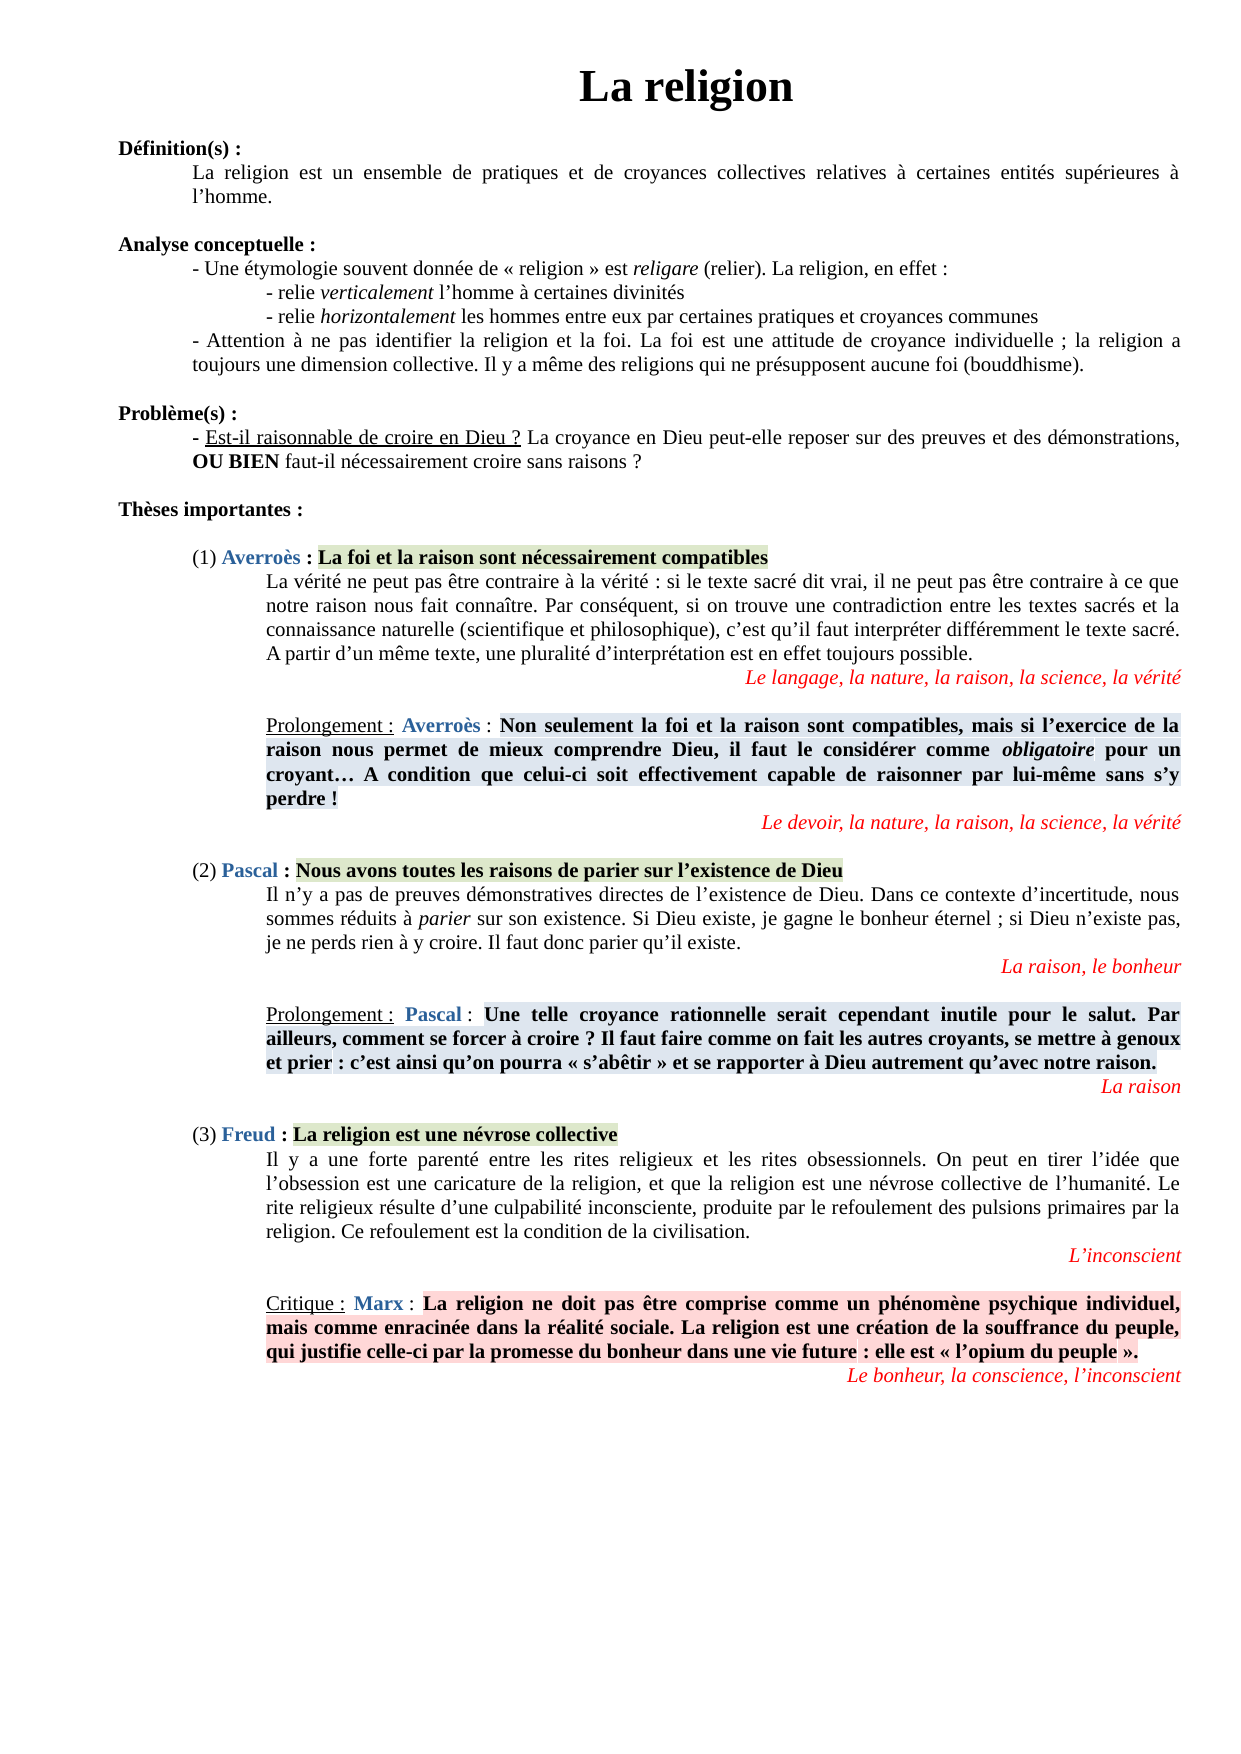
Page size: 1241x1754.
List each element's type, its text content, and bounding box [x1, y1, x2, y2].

text - relie verticalement l’homme à certaines divinités [266, 280, 1181, 304]
text Le langage, la nature, la raison, la science, la vérité [266, 665, 1181, 689]
text Il n’y a pas de preuves démonstratives directes de l’existence de Dieu. Dans ce contexte d’incertitude, nous sommes réduits à parier sur son existence. Si Dieu existe, je gagne le bonheur éternel ; si Dieu n’existe pas, je ne perds rien à y croire. Il faut donc parier qu’il existe. [266, 882, 1181, 954]
text La vérité ne peut pas être contraire à la vérité : si le texte sacré dit vrai, il ne peut pas être contraire à ce que notre raison nous fait connaître. Par conséquent, si on trouve une contradiction entre les textes sacrés et la connaissance naturelle (scientifique et philosophique), c’est qu’il faut interpréter différemment le texte sacré. A partir d’un même texte, une pluralité d’interprétation est en effet toujours possible. [266, 569, 1181, 665]
text - Est-il raisonnable de croire en Dieu ? La croyance en Dieu peut-elle reposer sur des preuves et des démonstrations, OU BIEN faut-il nécessairement croire sans raisons ? [192, 424, 1181, 473]
text Prolongement : Averroès : Non seulement la foi et la raison sont compatibles, mais si l’exercice de la raison nous permet de mieux comprendre Dieu, il faut le considérer comme obligatoire pour un croyant… A condition que celui-ci soit effectivement capable de raisonner par lui-même sans s’y perdre ! [266, 713, 1181, 809]
text L’inconscient [266, 1243, 1181, 1267]
text La raison [266, 1074, 1181, 1098]
text (1) Averroès : La foi et la raison sont nécessairement compatibles [192, 545, 1181, 569]
text Analyse conceptuelle : [118, 232, 1181, 256]
text Critique : Marx : La religion ne doit pas être comprise comme un phénomène psychique individuel, mais comme enracinée dans la réalité sociale. La religion est une création de la souffrance du peuple, qui justifie celle-ci par la promesse du bonheur dans une vie future : elle est « l’opium du peuple ». [266, 1291, 1181, 1363]
text La religion est un ensemble de pratiques et de croyances collectives relatives à certaines entités supérieures à l’homme. [192, 160, 1181, 208]
text (2) Pascal : Nous avons toutes les raisons de parier sur l’existence de Dieu [192, 858, 1181, 882]
text Prolongement : Pascal : Une telle croyance rationnelle serait cependant inutile pour le salut. Par ailleurs, comment se forcer à croire ? Il faut faire comme on fait les autres croyants, se mettre à genoux et prier : c’est ainsi qu’on pourra « s’abêtir » et se rapporter à Dieu autrement qu’avec notre raison. [266, 1002, 1181, 1074]
text Définition(s) : [118, 136, 1181, 160]
text - Attention à ne pas identifier la religion et la foi. La foi est une attitude de croyance individuelle ; la religion a toujours une dimension collective. Il y a même des religions qui ne présupposent aucune foi (bouddhisme). [192, 328, 1181, 376]
text - relie horizontalement les hommes entre eux par certaines pratiques et croyances communes [266, 304, 1181, 328]
text Problème(s) : [118, 401, 1181, 424]
text Thèses importantes : [118, 497, 1181, 521]
text Le devoir, la nature, la raison, la science, la vérité [266, 809, 1181, 834]
text Le bonheur, la conscience, l’inconscient [266, 1363, 1181, 1387]
text (3) Freud : La religion est une névrose collective [192, 1122, 1181, 1146]
text La religion [192, 59, 1181, 112]
text La raison, le bonheur [266, 954, 1181, 978]
text - Une étymologie souvent donnée de « religion » est religare (relier). La religion, en effet : [192, 256, 1181, 280]
text Il y a une forte parenté entre les rites religieux et les rites obsessionnels. On peut en tirer l’idée que l’obsession est une caricature de la religion, et que la religion est une névrose collective de l’humanité. Le rite religieux résulte d’une culpabilité inconsciente, produite par le refoulement des pulsions primaires par la religion. Ce refoulement est la condition de la civilisation. [266, 1146, 1181, 1243]
